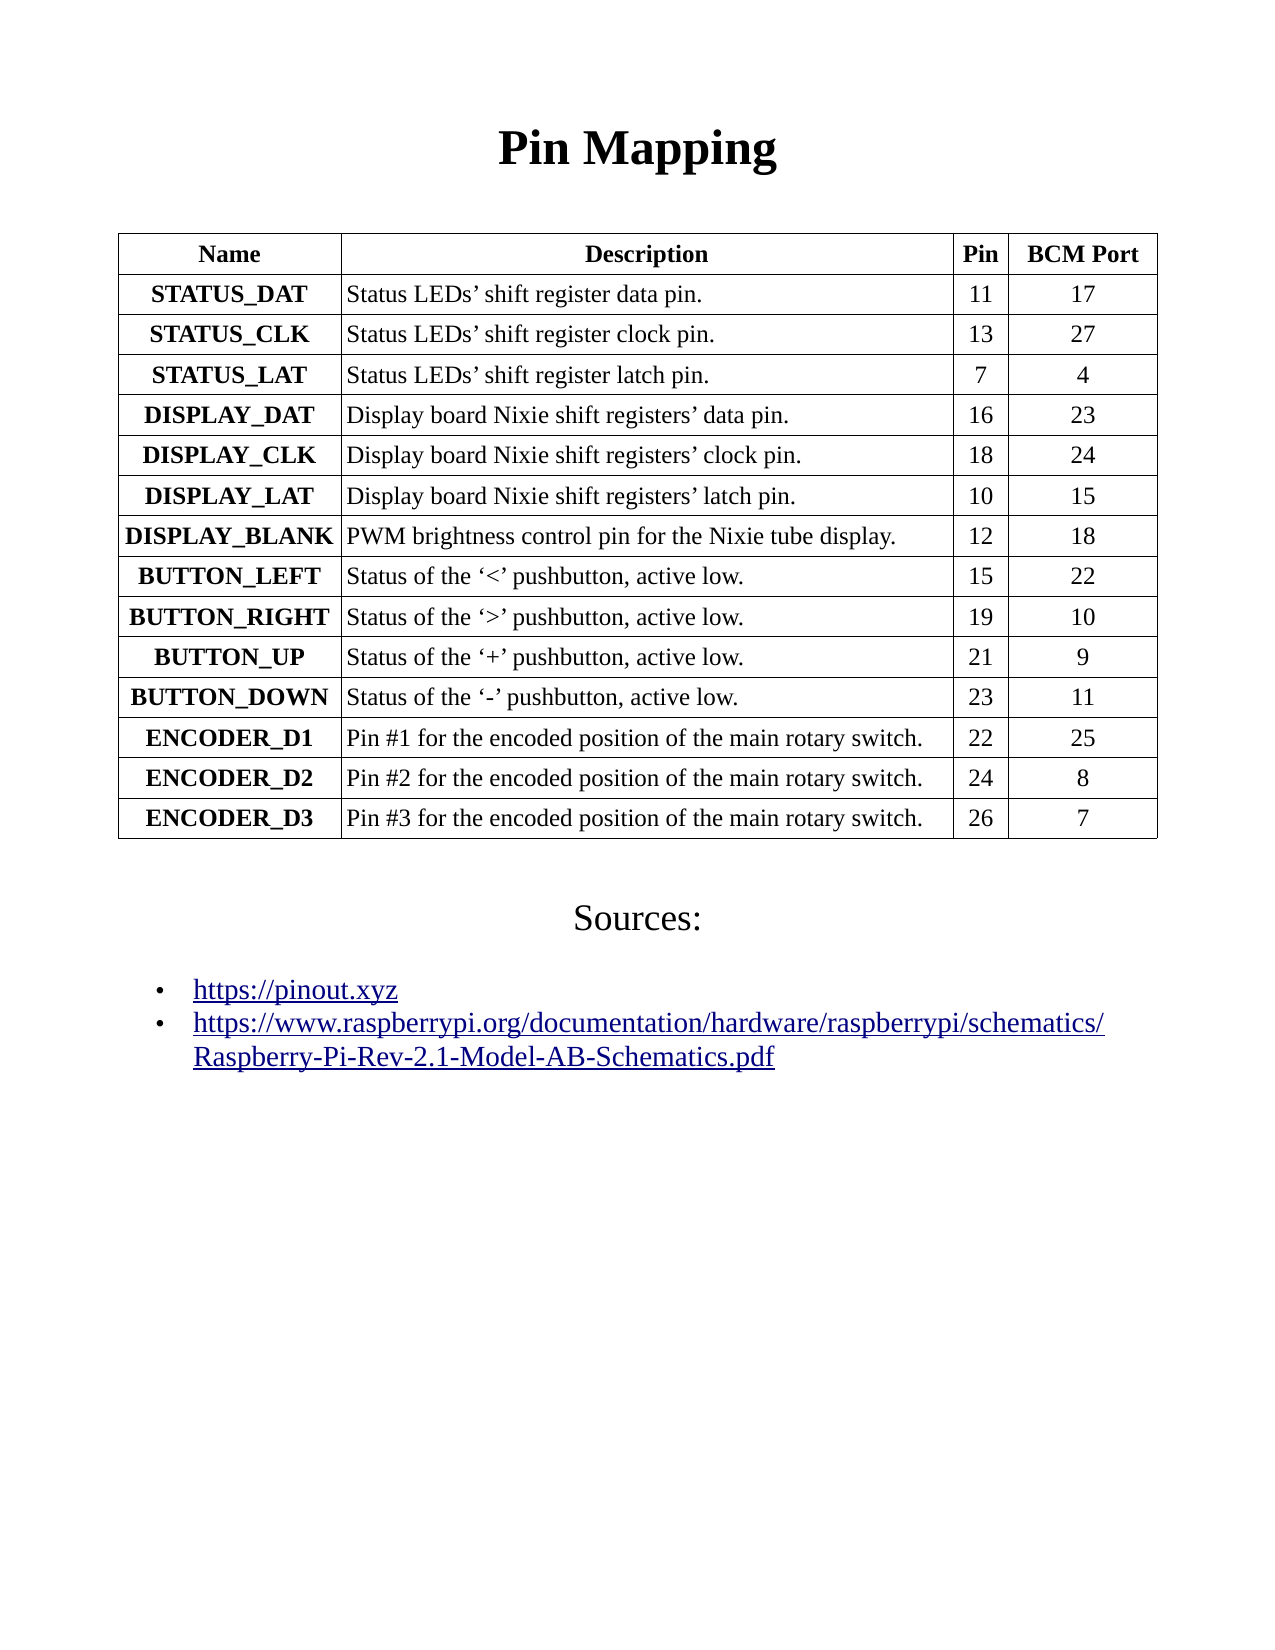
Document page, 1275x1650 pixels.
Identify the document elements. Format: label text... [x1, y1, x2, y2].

table_cell STATUS_CLK [119, 315, 341, 354]
table_cell 21 [954, 637, 1008, 677]
text Sources: [118, 895, 1157, 938]
table_cell Display board Nixie shift registers’ clock pin. [342, 436, 953, 475]
table_cell 16 [954, 395, 1008, 435]
table_header Name [119, 234, 341, 273]
table_cell STATUS_LAT [119, 355, 341, 394]
table_header Description [342, 234, 953, 273]
table_cell 23 [1009, 395, 1157, 435]
table_cell 4 [1009, 355, 1157, 394]
table_cell 23 [954, 678, 1008, 717]
list https://pinout.xyz [156, 972, 1157, 1006]
table_cell Pin #2 for the encoded position of the main rotary switch. [342, 758, 953, 797]
table_cell Status of the ‘>’ pushbutton, active low. [342, 597, 953, 636]
table_cell 13 [954, 315, 1008, 354]
table_cell BUTTON_DOWN [119, 678, 341, 717]
table_cell PWM brightness control pin for the Nixie tube display. [342, 516, 953, 556]
table_cell STATUS_DAT [119, 275, 341, 314]
table_cell 9 [1009, 637, 1157, 677]
table_cell DISPLAY_LAT [119, 476, 341, 515]
table_cell 10 [954, 476, 1008, 515]
table_cell Display board Nixie shift registers’ latch pin. [342, 476, 953, 515]
table_header Pin [954, 234, 1008, 273]
table_cell Pin #3 for the encoded position of the main rotary switch. [342, 799, 953, 838]
table_cell Status of the ‘-’ pushbutton, active low. [342, 678, 953, 717]
table_cell 18 [1009, 516, 1157, 556]
table_cell 19 [954, 597, 1008, 636]
table_cell Status LEDs’ shift register data pin. [342, 275, 953, 314]
table_cell ENCODER_D1 [119, 718, 341, 757]
table_cell BUTTON_LEFT [119, 557, 341, 596]
table_cell 15 [954, 557, 1008, 596]
table_cell Status LEDs’ shift register latch pin. [342, 355, 953, 394]
table_cell 25 [1009, 718, 1157, 757]
text Pin Mapping [118, 118, 1157, 176]
table_cell 15 [1009, 476, 1157, 515]
table_cell 12 [954, 516, 1008, 556]
table_cell 18 [954, 436, 1008, 475]
list https://www.raspberrypi.org/documentation/hardware/raspberrypi/schematics/Raspberry-Pi-Rev-2.1-Model-AB-Schematics.pdf [156, 1006, 1157, 1073]
table_cell 24 [1009, 436, 1157, 475]
table_cell BUTTON_UP [119, 637, 341, 677]
table_cell 27 [1009, 315, 1157, 354]
table_cell 22 [954, 718, 1008, 757]
table_cell 10 [1009, 597, 1157, 636]
table_cell 24 [954, 758, 1008, 797]
table_cell 22 [1009, 557, 1157, 596]
table_cell 7 [954, 355, 1008, 394]
table_cell Pin #1 for the encoded position of the main rotary switch. [342, 718, 953, 757]
table_cell DISPLAY_DAT [119, 395, 341, 435]
table_cell DISPLAY_CLK [119, 436, 341, 475]
table_cell DISPLAY_BLANK [119, 516, 341, 556]
table_header BCM Port [1009, 234, 1157, 273]
table_cell Status LEDs’ shift register clock pin. [342, 315, 953, 354]
table_cell 17 [1009, 275, 1157, 314]
table_cell 11 [954, 275, 1008, 314]
table_cell 26 [954, 799, 1008, 838]
table_cell Status of the ‘<’ pushbutton, active low. [342, 557, 953, 596]
table_cell Status of the ‘+’ pushbutton, active low. [342, 637, 953, 677]
table_cell 8 [1009, 758, 1157, 797]
table_cell Display board Nixie shift registers’ data pin. [342, 395, 953, 435]
table_cell 11 [1009, 678, 1157, 717]
table_cell BUTTON_RIGHT [119, 597, 341, 636]
table_cell ENCODER_D3 [119, 799, 341, 838]
table_cell ENCODER_D2 [119, 758, 341, 797]
table_cell 7 [1009, 799, 1157, 838]
